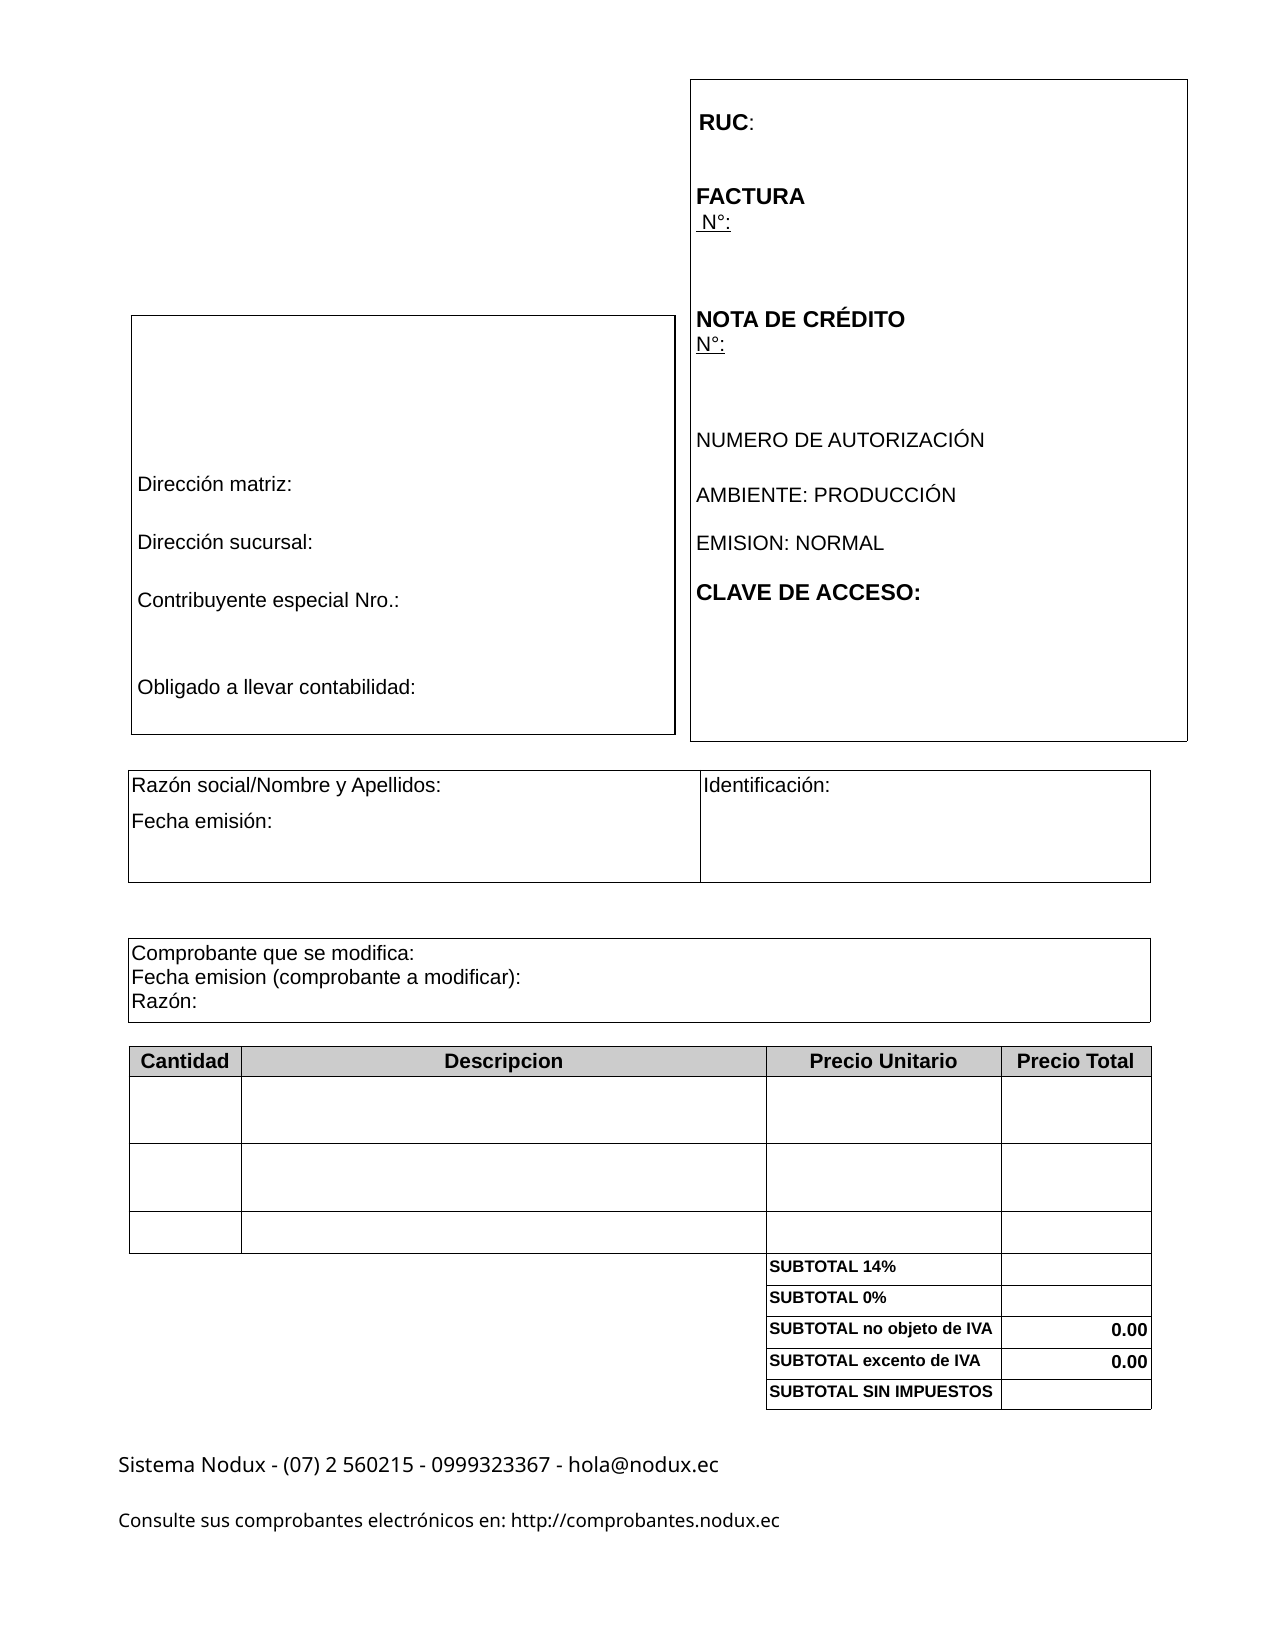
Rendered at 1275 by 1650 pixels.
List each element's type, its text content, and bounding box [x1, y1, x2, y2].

table_cell 0.00 [1002, 1349, 1151, 1379]
table_cell [767, 1212, 1001, 1253]
table_cell [242, 1077, 766, 1143]
text <if test="invoice.type == 'out_credit_note'"> [118, 910, 1206, 934]
table_cell [241, 1285, 766, 1316]
table_cell [241, 1316, 766, 1347]
table_header Descripcion [242, 1047, 766, 1076]
table_header RUC: <invoice.company.party.vat_code> <if test="invoice.type == 'out_invoice'"> FACTURA N°:<invoice.number_invoice and ' ' + invoice.number_invoice or ''> </if> <if test="invoice.type == 'out_credit_note'"> NOTA DE CRÉDITO N°:<invoice.number_invoice and ' ' + invoice.number_invoice or ''> </if> NUMERO DE AUTORIZACIÓN <invoice.numero_autorizacion> AMBIENTE: PRODUCCIÓN EMISION: NORMAL CLAVE DE ACCESO: <invoice.clave> [691, 655, 1187, 741]
text <for each="invoice in objects"> [118, 27, 1206, 55]
table_cell SUBTOTAL no objeto de IVA [767, 1317, 1001, 1347]
table_cell <subtotal14> [1002, 1254, 1151, 1285]
table_cell [129, 1379, 241, 1409]
table_cell [129, 1316, 241, 1347]
table_cell <line.cantidad> [130, 1144, 241, 1211]
table_cell SUBTOTAL excento de IVA [767, 1349, 1001, 1379]
table_cell [129, 1254, 241, 1285]
table_cell <line.precioTotalSinImpuesto> [1002, 1144, 1151, 1211]
table_header Comprobante que se modifica: <numero> Fecha emision (comprobante a modificar): <fecha> Razón: <motivo> [129, 939, 1150, 1022]
table_cell <line.precioUnitario> [767, 1144, 1001, 1211]
table_cell [129, 1348, 241, 1379]
table_cell [129, 1285, 241, 1316]
table_cell [241, 1254, 766, 1285]
table_header Razón social/Nombre y Apellidos:<invoice.party.name> Fecha emisión: <invoice.invoice_date_> [129, 771, 700, 882]
table_cell SUBTOTAL SIN IMPUESTOS [767, 1380, 1001, 1409]
table_cell [1002, 1077, 1151, 1143]
table_cell 0.00 [1002, 1317, 1151, 1347]
table_header [118, 79, 690, 741]
table_header Precio Unitario [767, 1047, 1001, 1076]
table_cell </for> [130, 1212, 241, 1253]
table_cell [767, 1077, 1001, 1143]
table_cell <invoice.subtotal> [1002, 1380, 1151, 1409]
table_cell [241, 1348, 766, 1379]
table_cell <for each="line in lines"> [130, 1077, 241, 1143]
table_header RUC: <invoice.company.party.vat_code> <if test="invoice.type == 'out_invoice'"> FACTURA N°:<invoice.number_invoice and ' ' + invoice.number_invoice or ''> </if> <if test="invoice.type == 'out_credit_note'"> NOTA DE CRÉDITO N°:<invoice.number_invoice and ' ' + invoice.number_invoice or ''> </if> NUMERO DE AUTORIZACIÓN <invoice.numero_autorizacion> AMBIENTE: PRODUCCIÓN EMISION: NORMAL CLAVE DE ACCESO: <invoice.clave> [691, 80, 1187, 654]
table_cell [242, 1212, 766, 1253]
table_header Cantidad [130, 1047, 241, 1076]
table_header <invoice.company.party.name> <if test="company.party.commercial_name"> <company.party.commercial_name> </if> <if test="company.party.addresses"> Dirección matriz: <company.party.addresses[0].street> </if> Dirección sucursal: <if test="company.party.contribuyente_especial_nro"> Contribuyente especial Nro.: <company.party.contribuyente_especial_nro> </if> Obligado a llevar contabilidad: <invoice.company.party.mandatory_accounting> [132, 316, 674, 734]
table_header Identificación: <invoice.party.vat_code> [701, 771, 1150, 882]
table_cell <line.descripcion> [242, 1144, 766, 1211]
table_cell SUBTOTAL 14% [767, 1254, 1001, 1285]
table_header Precio Total [1002, 1047, 1151, 1076]
table_cell <subtotal0> [1002, 1286, 1151, 1316]
table_cell [241, 1379, 766, 1409]
table_cell SUBTOTAL 0% [767, 1286, 1001, 1316]
table_cell [1002, 1212, 1151, 1253]
